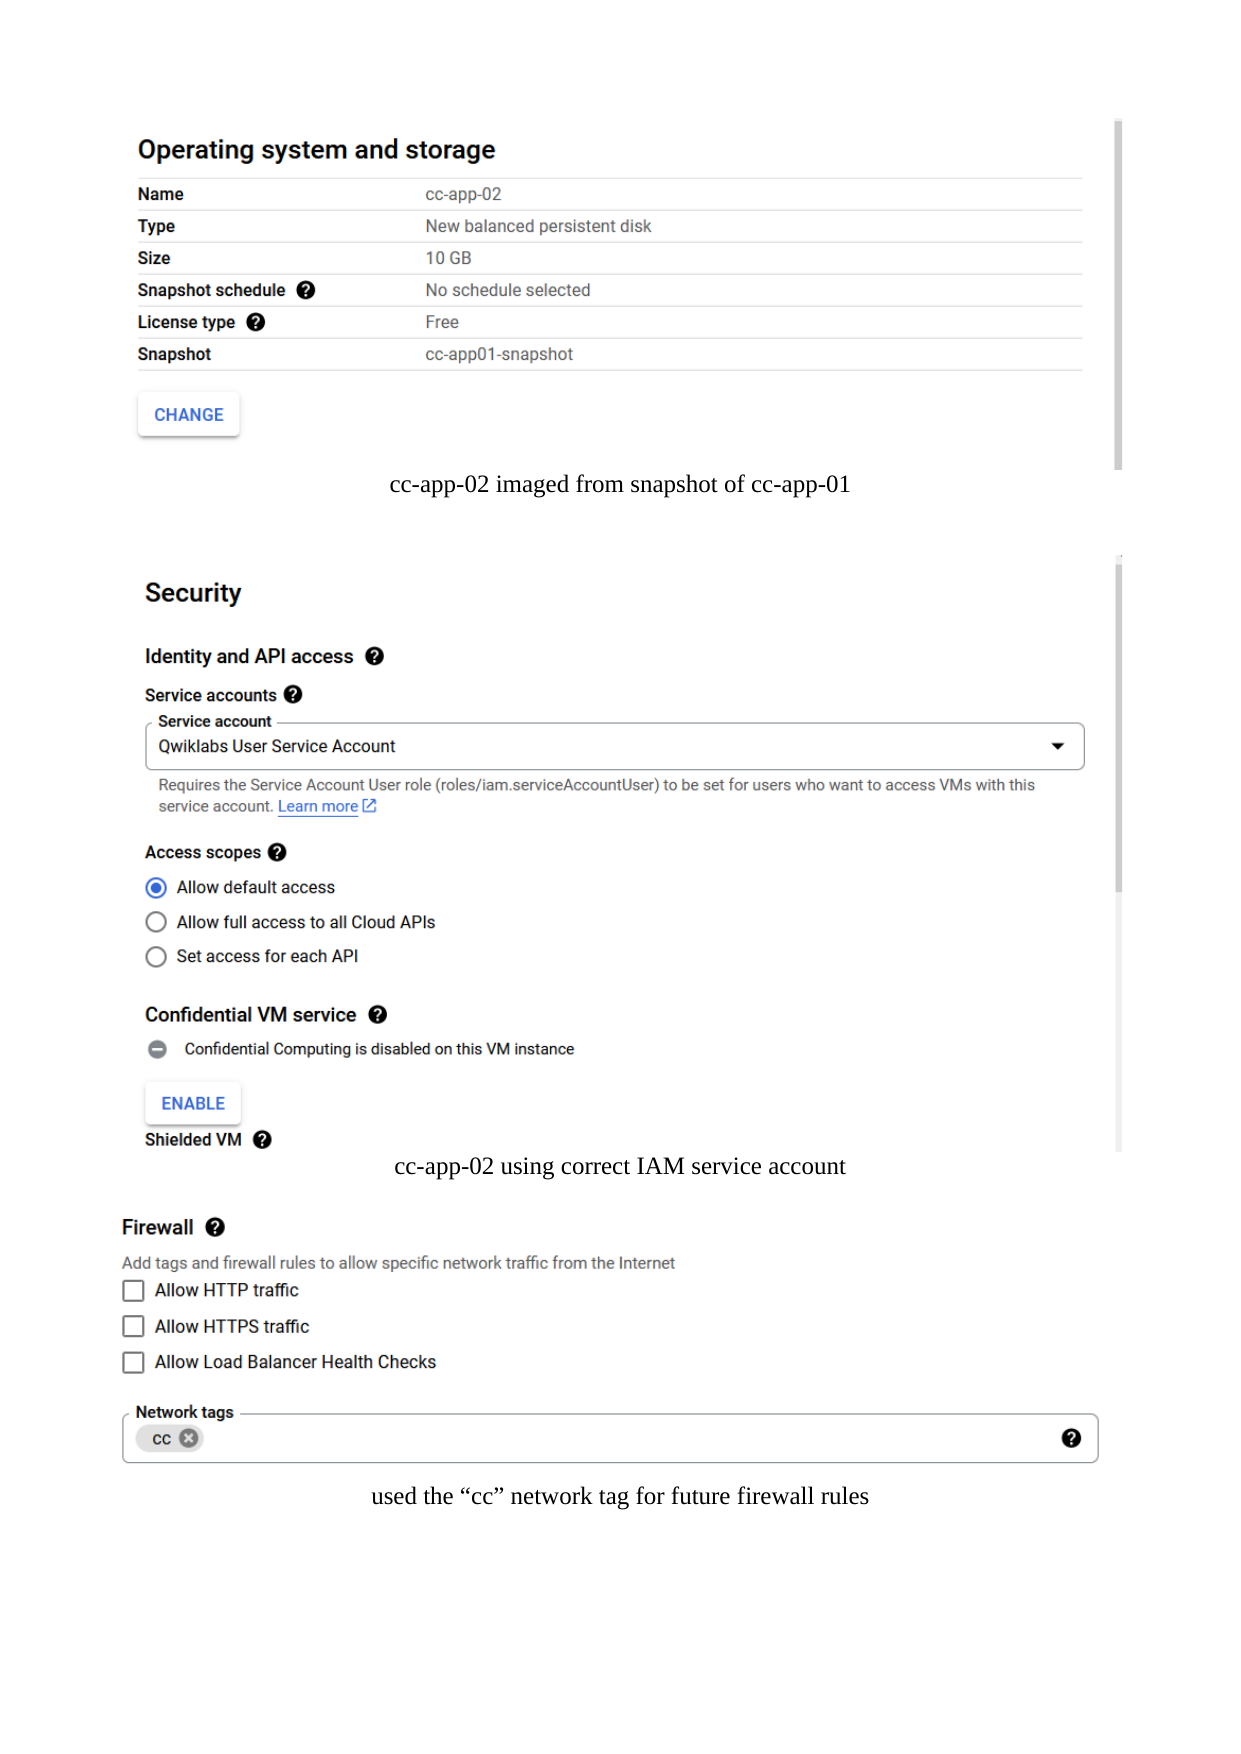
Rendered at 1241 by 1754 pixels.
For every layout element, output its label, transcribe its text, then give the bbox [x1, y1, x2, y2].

text cc-app-02 imaged from snapshot of cc-app-01 [118, 470, 1122, 498]
text cc-app-02 using correct IAM service account [118, 1152, 1122, 1180]
picture [118, 1208, 1123, 1482]
picture [118, 118, 1123, 470]
text used the “cc” network tag for future firewall rules [118, 1482, 1122, 1510]
picture [118, 555, 1123, 1152]
